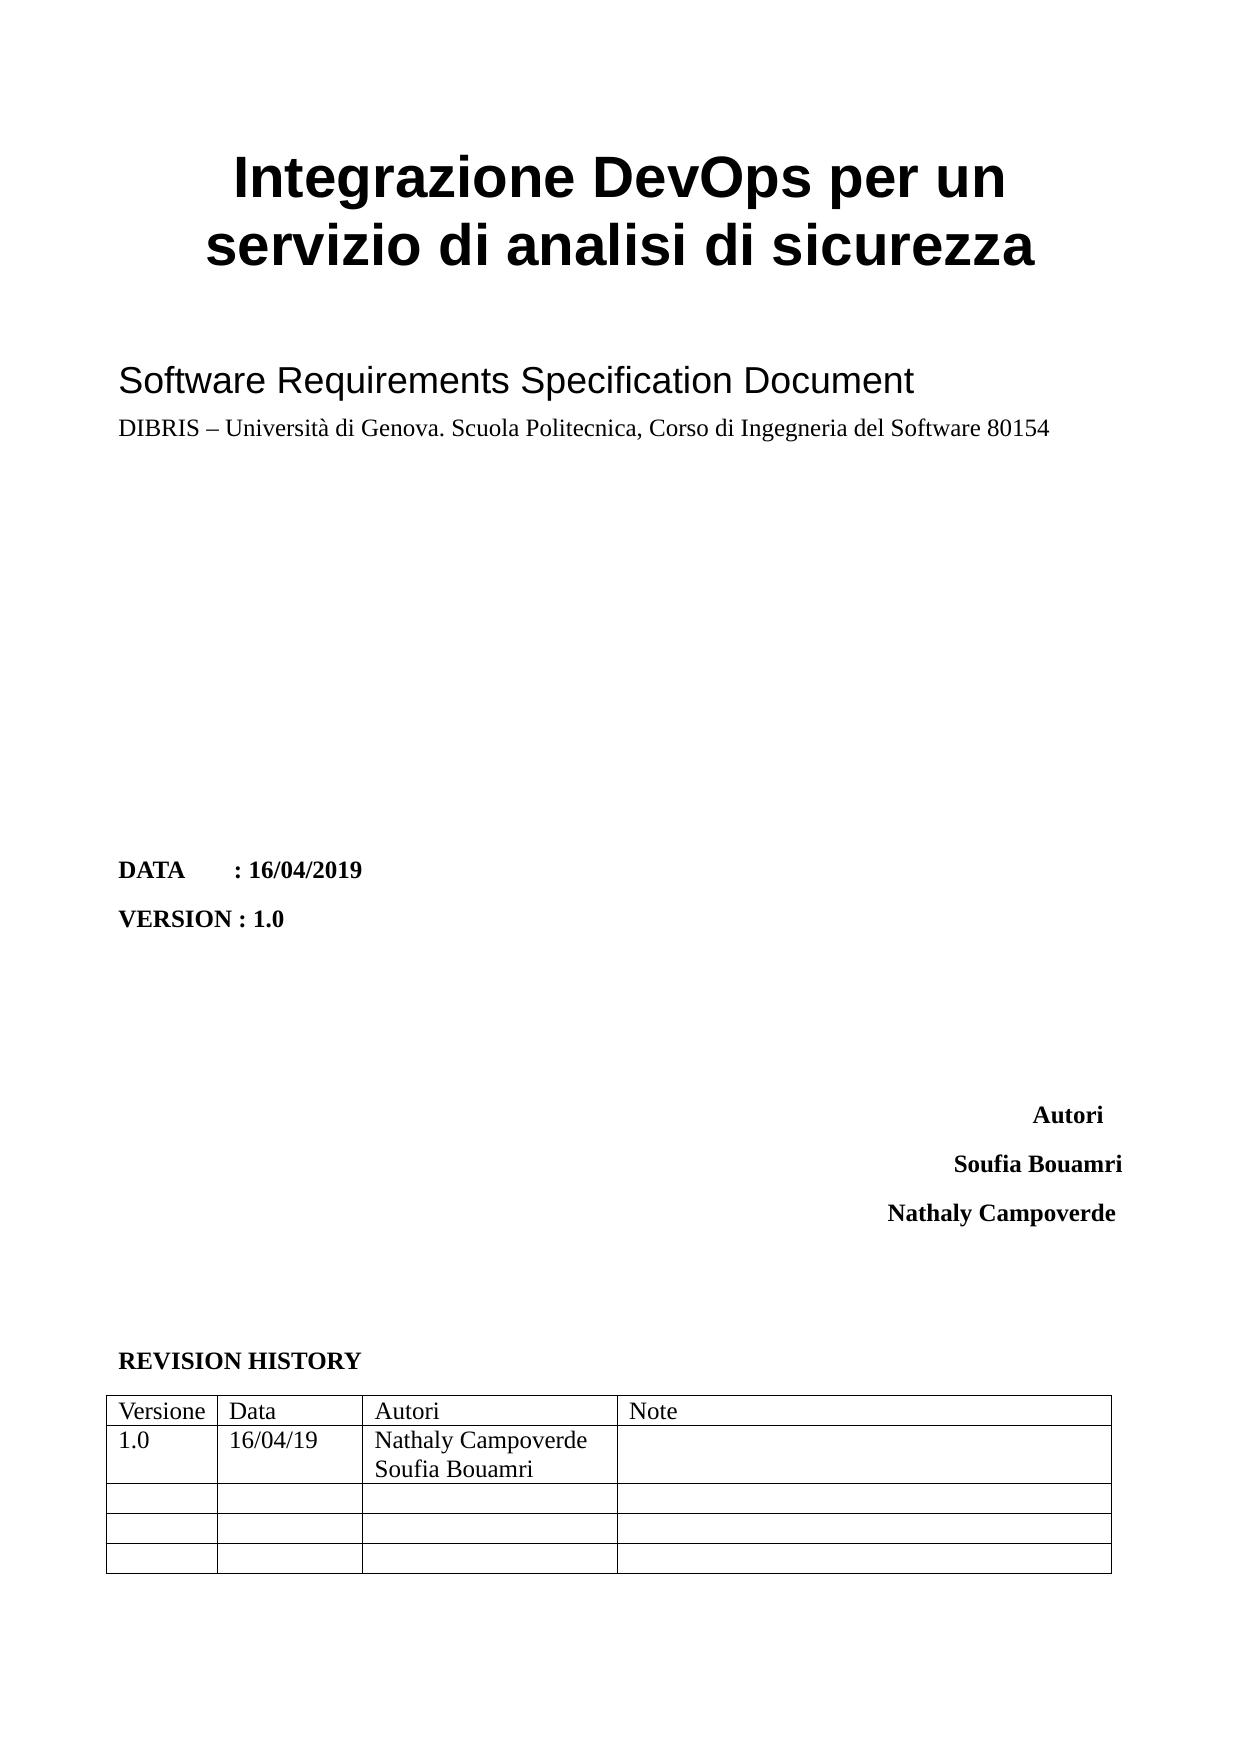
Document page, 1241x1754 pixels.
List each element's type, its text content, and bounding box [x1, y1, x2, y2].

table_header Note [618, 1396, 1111, 1424]
table_header Versione [107, 1396, 217, 1424]
table_cell [363, 1544, 617, 1572]
table_cell [618, 1514, 1111, 1543]
table_cell [618, 1544, 1111, 1572]
text Nathaly Campoverde [118, 1198, 1122, 1227]
table_cell [107, 1544, 217, 1572]
table_cell [218, 1544, 362, 1572]
text DIBRIS – Università di Genova. Scuola Politecnica, Corso di Ingegneria del Software 80154 [118, 413, 1122, 442]
text Autori [118, 1100, 1122, 1129]
text Soufia Bouamri [118, 1149, 1122, 1178]
table_cell [218, 1484, 362, 1513]
table_cell Nathaly Campoverde Soufia Bouamri [363, 1426, 617, 1483]
text DATA : 16/04/2019 [118, 855, 1122, 884]
text Software Requirements Specification Document [118, 358, 1122, 401]
table_cell [218, 1514, 362, 1543]
text VERSION : 1.0 [118, 904, 1122, 933]
table_cell [618, 1426, 1111, 1483]
text REVISION HISTORY [118, 1346, 1122, 1374]
table_cell [107, 1514, 217, 1543]
table_header Autori [363, 1396, 617, 1424]
table_cell 1.0 [107, 1426, 217, 1483]
table_cell 16/04/19 [218, 1426, 362, 1483]
table_cell [618, 1484, 1111, 1513]
table_header Data [218, 1396, 362, 1424]
table_cell [363, 1484, 617, 1513]
text Integrazione DevOps per un servizio di analisi di sicurezza [118, 143, 1122, 277]
table_cell [363, 1514, 617, 1543]
table_cell [107, 1484, 217, 1513]
